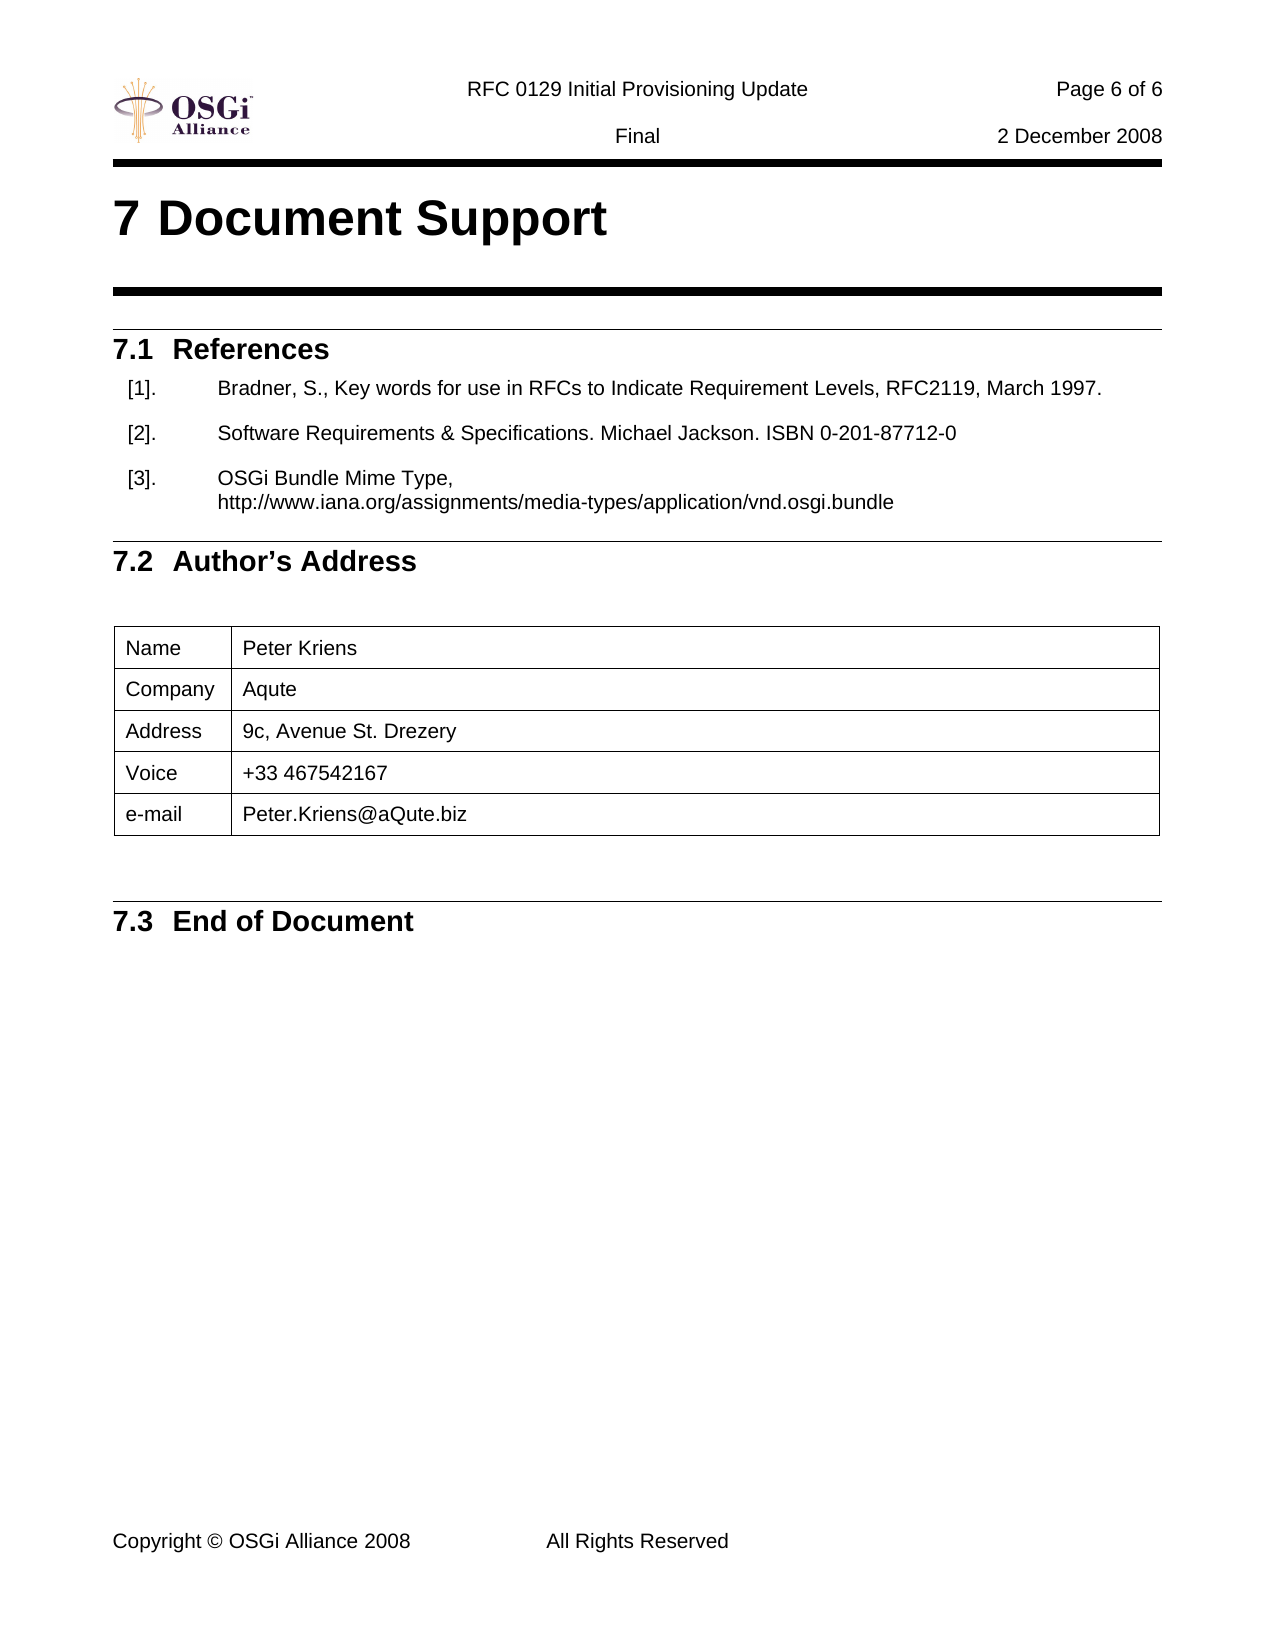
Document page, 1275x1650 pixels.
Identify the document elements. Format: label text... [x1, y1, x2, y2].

table_cell Address [115, 711, 231, 751]
subtitle End of Document [112, 902, 1162, 938]
table_cell e-mail [115, 794, 231, 834]
list Software Requirements & Specifications. Michael Jackson. ISBN 0-201-87712-0 [127, 421, 1162, 445]
table_cell Peter.Kriens@aQute.biz [232, 794, 1159, 834]
subtitle Author’s Address [112, 542, 1162, 577]
table_cell Aqute [232, 669, 1159, 709]
table_header Peter Kriens [232, 627, 1159, 668]
list Bradner, S., Key words for use in RFCs to Indicate Requirement Levels, RFC2119, March 1997. [127, 376, 1162, 400]
table_cell Company [115, 669, 231, 709]
subtitle References [112, 330, 1162, 366]
table_cell +33 467542167 [232, 752, 1159, 793]
table_header Name [115, 627, 231, 668]
table_cell Voice [115, 752, 231, 793]
subtitle Document Support [112, 160, 1162, 296]
table_cell 9c, Avenue St. Drezery [232, 711, 1159, 751]
picture [114, 78, 254, 143]
list OSGi Bundle Mime Type, http://www.iana.org/assignments/media-types/application/vnd.osgi.bundle [127, 466, 1162, 513]
